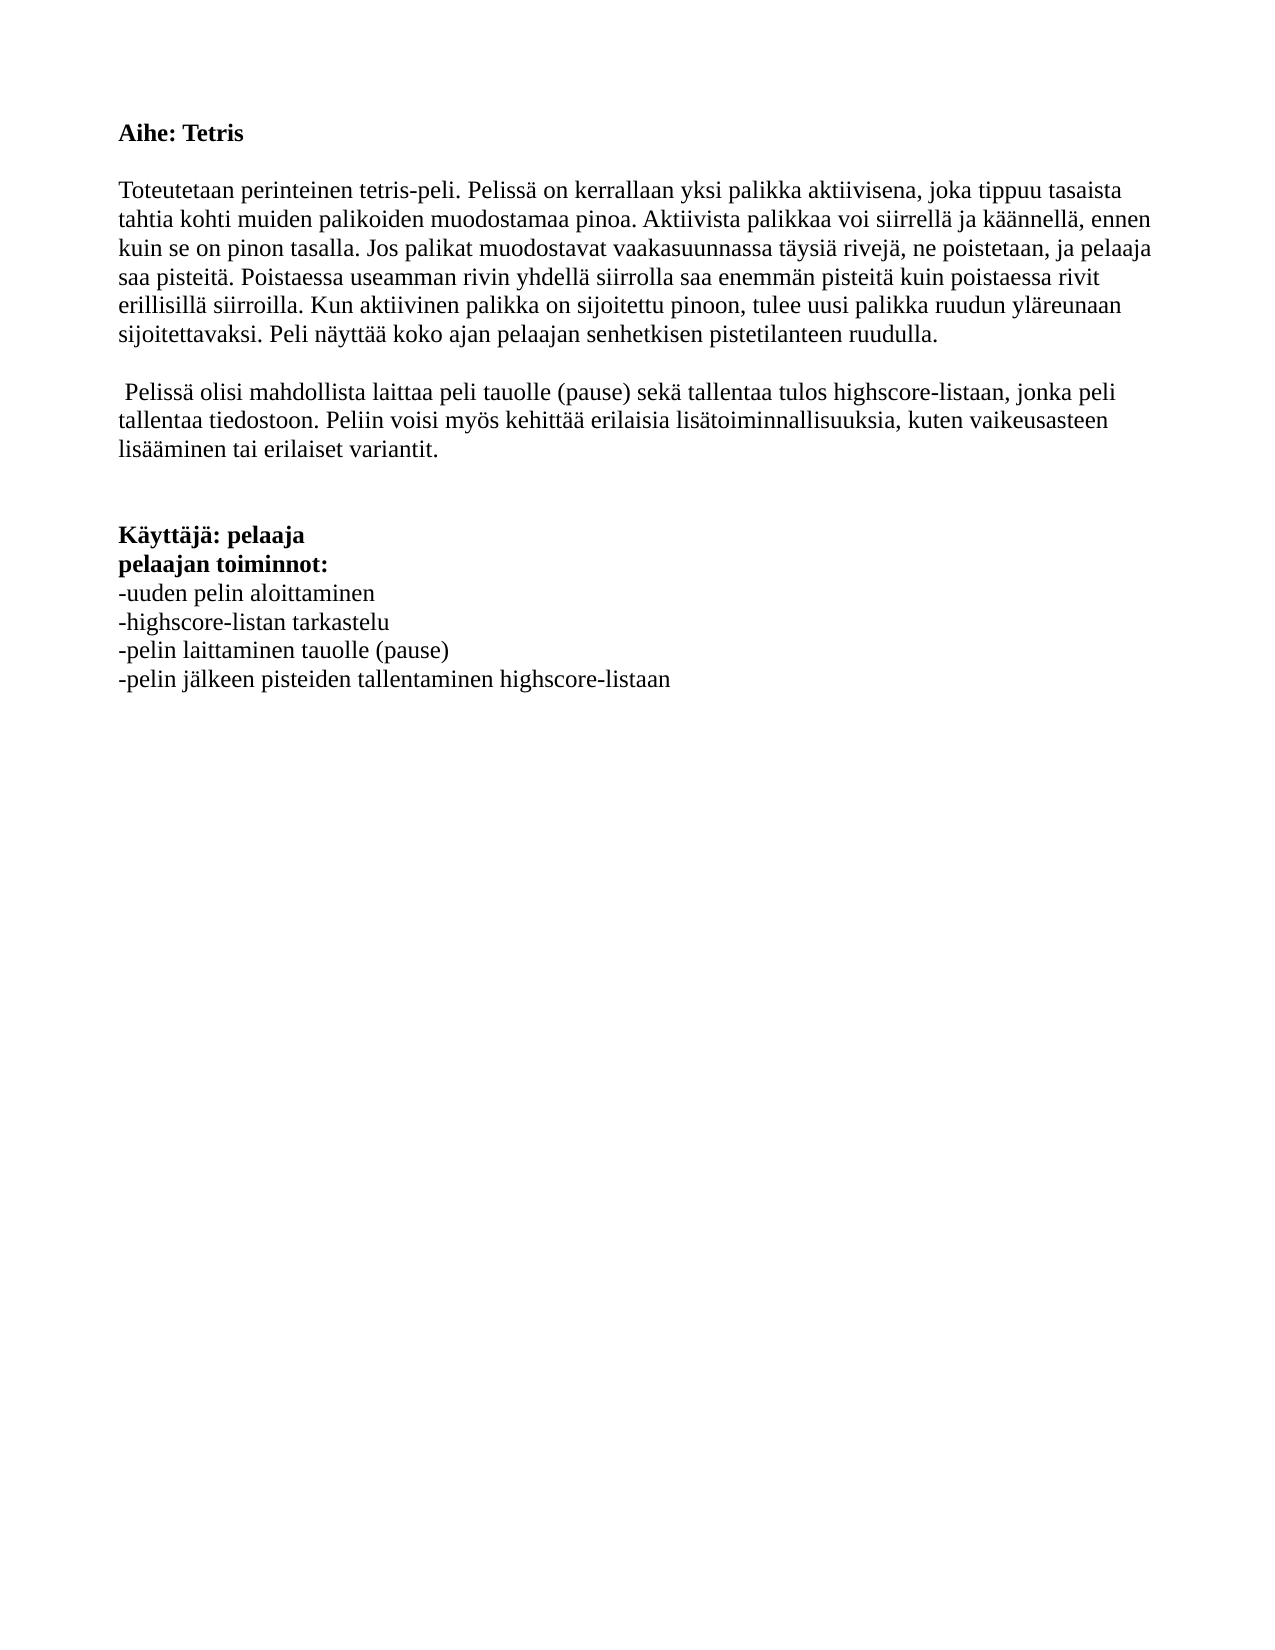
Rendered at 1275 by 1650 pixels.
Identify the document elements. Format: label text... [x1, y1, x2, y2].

text Käyttäjä: pelaaja [118, 521, 1157, 549]
text -highscore-listan tarkastelu [118, 607, 1157, 636]
text Pelissä olisi mahdollista laittaa peli tauolle (pause) sekä tallentaa tulos highscore-listaan, jonka peli tallentaa tiedostoon. Peliin voisi myös kehittää erilaisia lisätoiminnallisuuksia, kuten vaikeusasteen lisääminen tai erilaiset variantit. [118, 377, 1157, 463]
text -pelin jälkeen pisteiden tallentaminen highscore-listaan [118, 664, 1157, 693]
text pelaajan toiminnot: [118, 549, 1157, 578]
text Aihe: Tetris [118, 118, 1157, 147]
text Toteutetaan perinteinen tetris-peli. Pelissä on kerrallaan yksi palikka aktiivisena, joka tippuu tasaista tahtia kohti muiden palikoiden muodostamaa pinoa. Aktiivista palikkaa voi siirrellä ja käännellä, ennen kuin se on pinon tasalla. Jos palikat muodostavat vaakasuunnassa täysiä rivejä, ne poistetaan, ja pelaaja saa pisteitä. Poistaessa useamman rivin yhdellä siirrolla saa enemmän pisteitä kuin poistaessa rivit erillisillä siirroilla. Kun aktiivinen palikka on sijoitettu pinoon, tulee uusi palikka ruudun yläreunaan sijoitettavaksi. Peli näyttää koko ajan pelaajan senhetkisen pistetilanteen ruudulla. [118, 176, 1157, 348]
text -pelin laittaminen tauolle (pause) [118, 636, 1157, 664]
text -uuden pelin aloittaminen [118, 578, 1157, 607]
